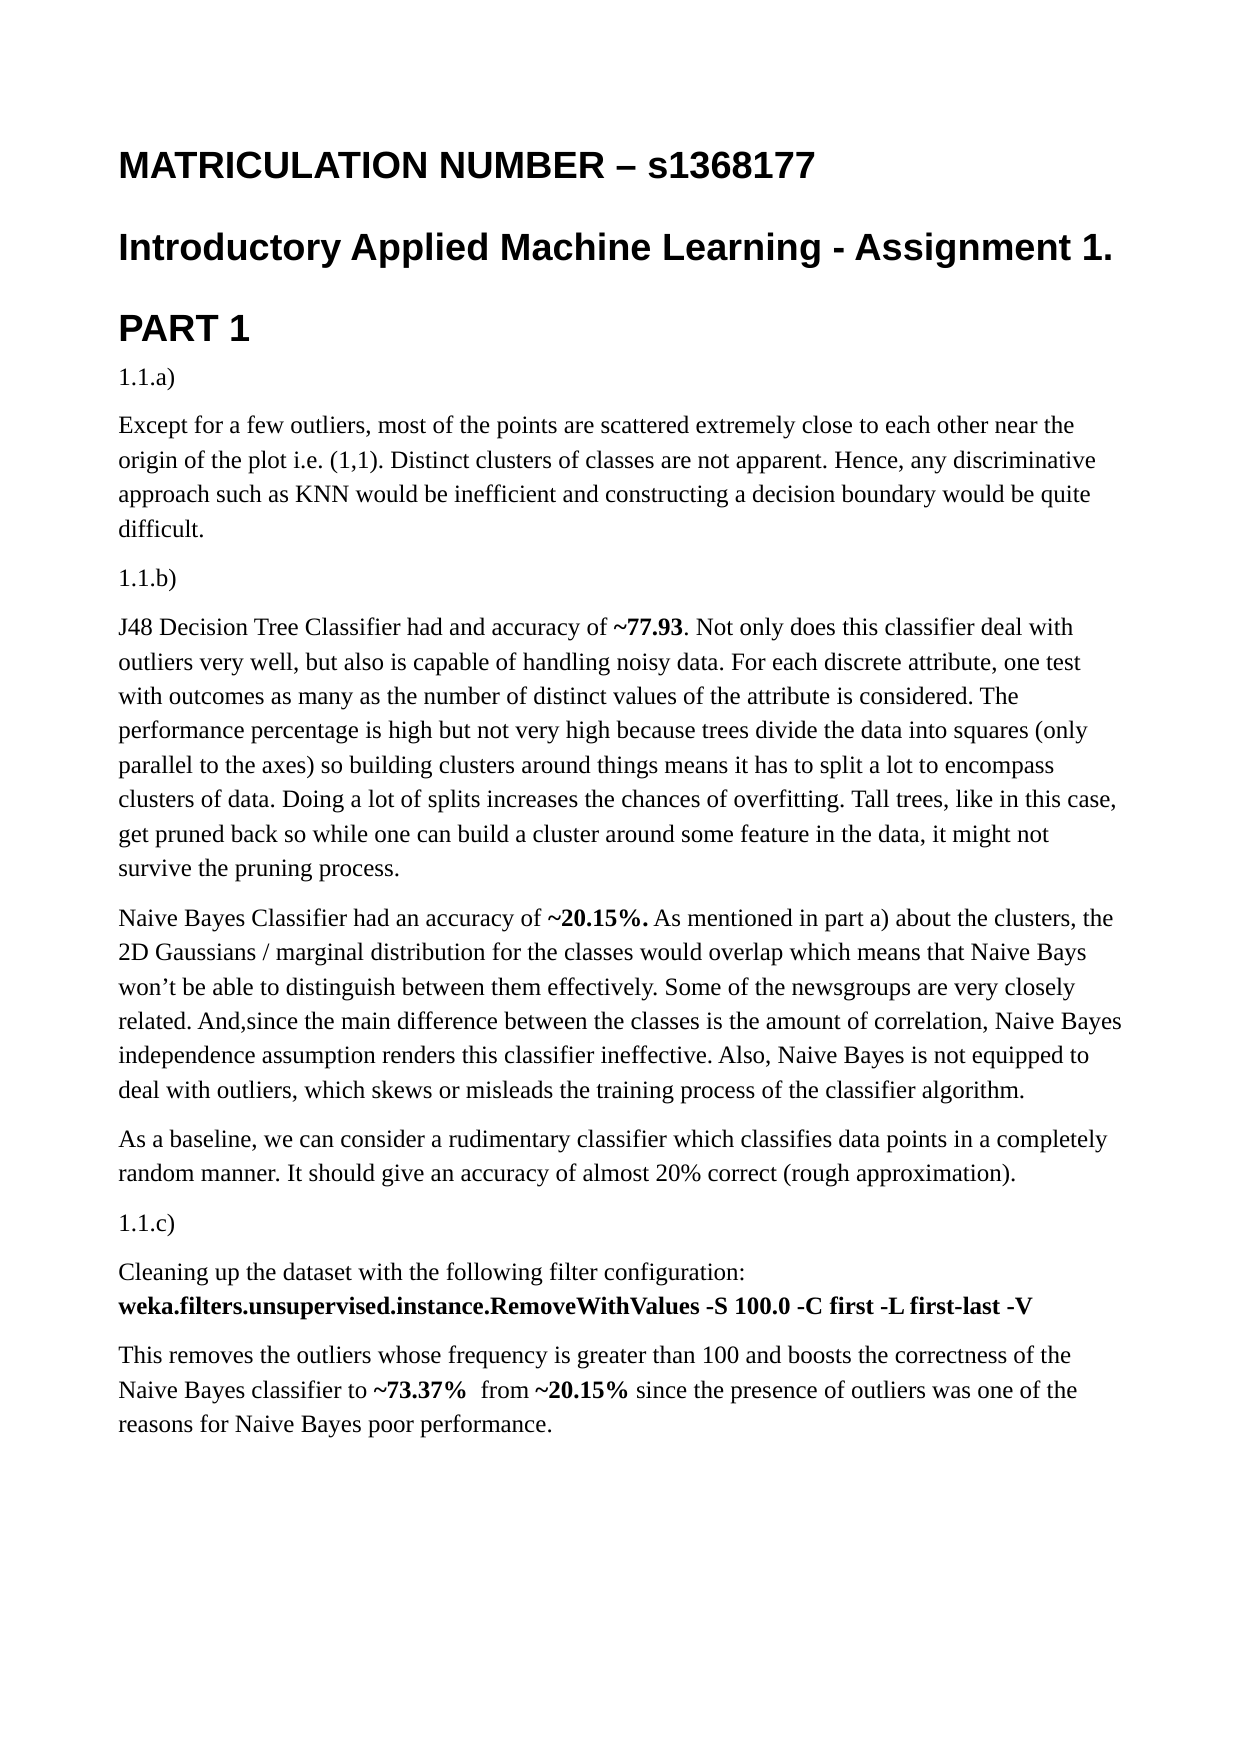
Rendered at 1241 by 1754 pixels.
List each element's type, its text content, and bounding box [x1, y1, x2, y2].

subtitle Introductory Applied Machine Learning - Assignment 1. [118, 224, 1122, 268]
text J48 Decision Tree Classifier had and accuracy of ~77.93. Not only does this classifier deal with outliers very well, but also is capable of handling noisy data. For each discrete attribute, one test with outcomes as many as the number of distinct values of the attribute is considered. The performance percentage is high but not very high because trees divide the data into squares (only parallel to the axes) so building clusters around things means it has to split a lot to encompass clusters of data. Doing a lot of splits increases the chances of overfitting. Tall trees, like in this case, get pruned back so while one can build a cluster around some feature in the data, it might not survive the pruning process. [118, 612, 1122, 882]
text Naive Bayes Classifier had an accuracy of ~20.15%. As mentioned in part a) about the clusters, the 2D Gaussians / marginal distribution for the classes would overlap which means that Naive Bays won’t be able to distinguish between them effectively. Some of the newsgroups are very closely related. And,since the main difference between the classes is the amount of correlation, Naive Bayes independence assumption renders this classifier ineffective. Also, Naive Bayes is not equipped to deal with outliers, which skews or misleads the training process of the classifier algorithm. [118, 903, 1122, 1104]
text 1.1.a) [118, 362, 1122, 390]
text Cleaning up the dataset with the following filter configuration: weka.filters.unsupervised.instance.RemoveWithValues -S 100.0 -C first -L first-last -V [118, 1257, 1122, 1320]
text As a baseline, we can consider a rudimentary classifier which classifies data points in a completely random manner. It should give an accuracy of almost 20% correct (rough approximation). [118, 1124, 1122, 1187]
text This removes the outliers whose frequency is greater than 100 and boosts the correctness of the Naive Bayes classifier to ~73.37% from ~20.15% since the presence of outliers was one of the reasons for Naive Bayes poor performance. [118, 1340, 1122, 1438]
subtitle MATRICULATION NUMBER – s1368177 [118, 143, 1122, 187]
text 1.1.b) [118, 563, 1122, 592]
text Except for a few outliers, most of the points are scattered extremely close to each other near the origin of the plot i.e. (1,1). Distinct clusters of classes are not apparent. Hence, any discriminative approach such as KNN would be inefficient and constructing a decision boundary would be quite difficult. [118, 411, 1122, 543]
subtitle PART 1 [118, 305, 1122, 349]
text 1.1.c) [118, 1208, 1122, 1236]
